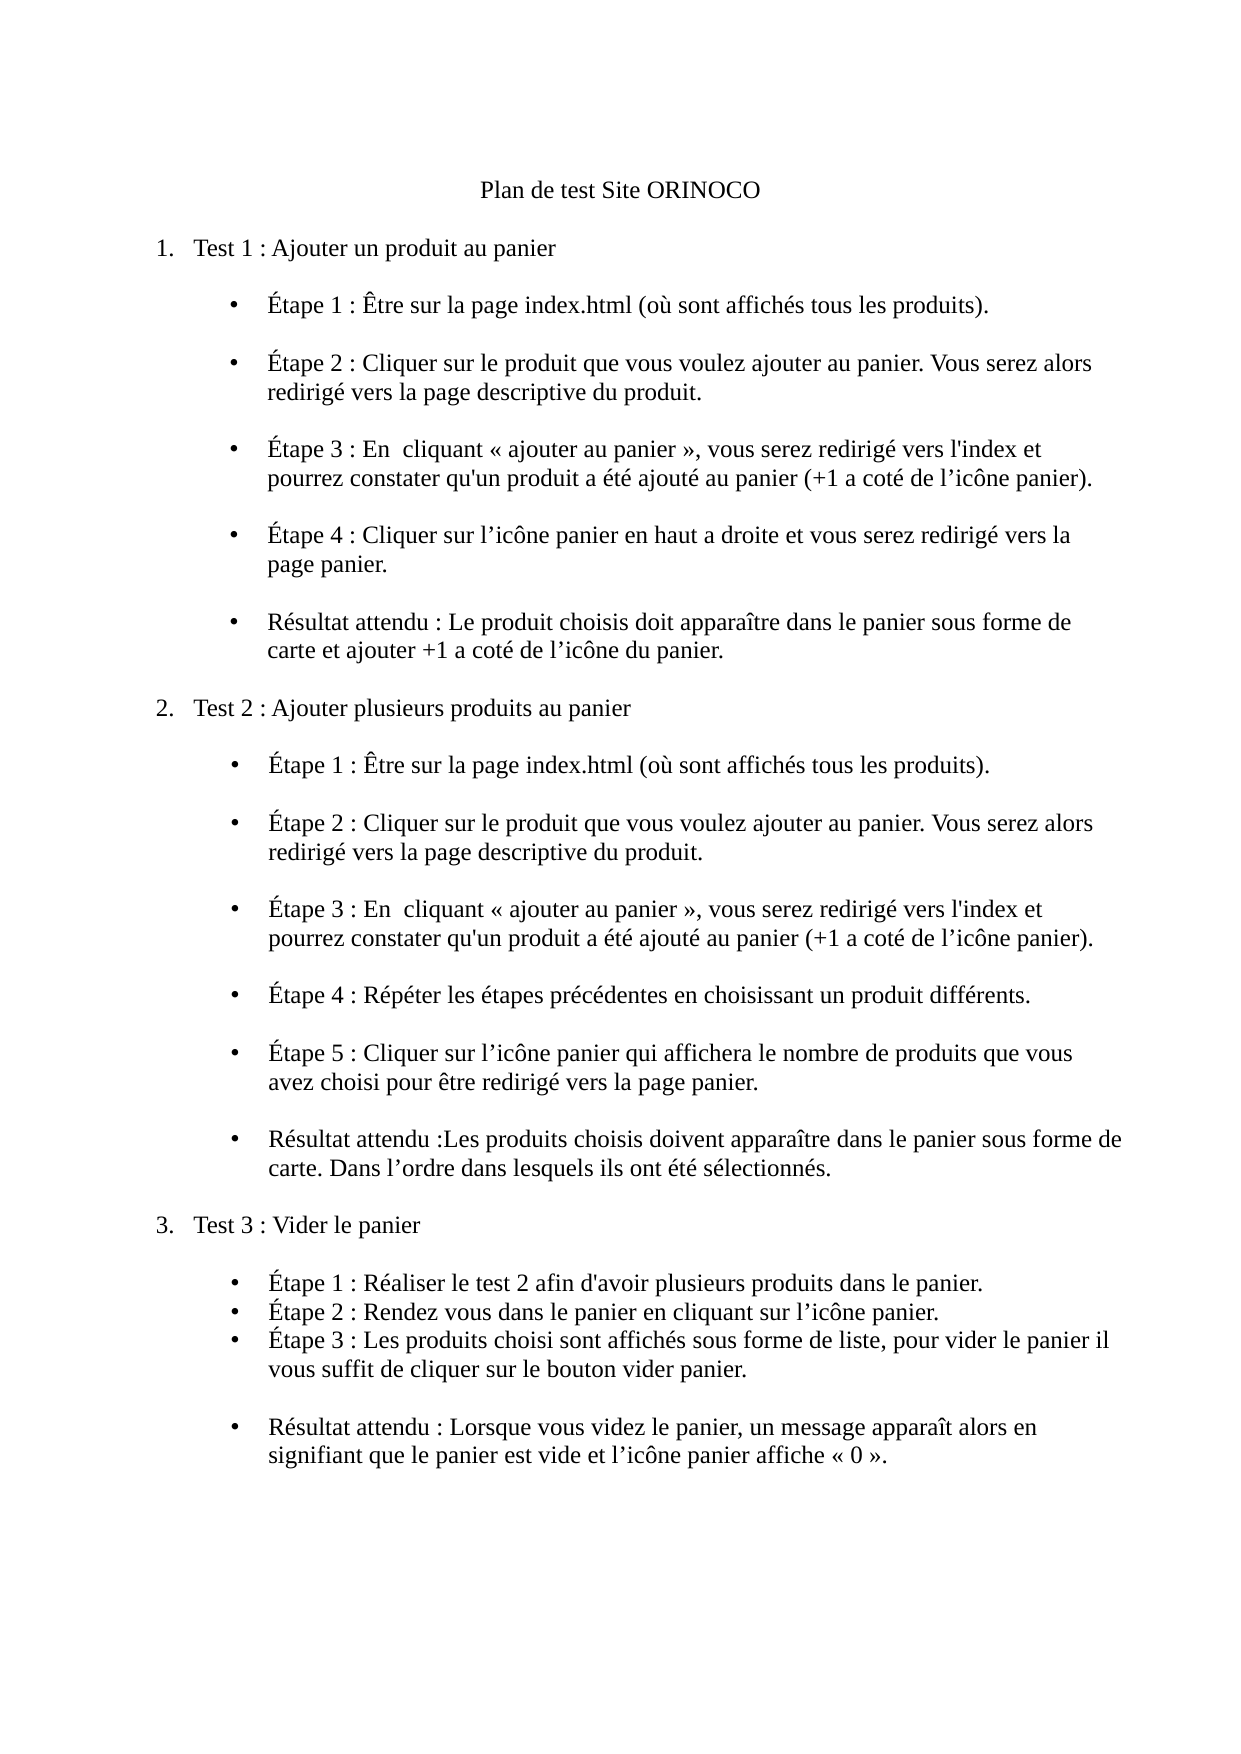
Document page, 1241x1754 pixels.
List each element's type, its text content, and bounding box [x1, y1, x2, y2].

list Étape 3 : En cliquant « ajouter au panier », vous serez redirigé vers l'index et pourrez constater qu'un produit a été ajouté au panier (+1 a coté de l’icône panier). [229, 434, 1122, 492]
list Test 3 : Vider le panier [156, 1211, 1122, 1239]
list Étape 3 : Les produits choisi sont affichés sous forme de liste, pour vider le panier il vous suffit de cliquer sur le bouton vider panier. [231, 1326, 1122, 1383]
list Étape 1 : Être sur la page index.html (où sont affichés tous les produits). [231, 751, 1122, 779]
list Étape 2 : Cliquer sur le produit que vous voulez ajouter au panier. Vous serez alors redirigé vers la page descriptive du produit. [229, 348, 1122, 406]
list Étape 2 : Rendez vous dans le panier en cliquant sur l’icône panier. [231, 1297, 1122, 1326]
list Étape 5 : Cliquer sur l’icône panier qui affichera le nombre de produits que vous avez choisi pour être redirigé vers la page panier. [231, 1038, 1122, 1096]
list Test 1 : Ajouter un produit au panier [156, 233, 1122, 262]
list Test 2 : Ajouter plusieurs produits au panier [156, 693, 1122, 722]
list Résultat attendu : Lorsque vous videz le panier, un message apparaît alors en signifiant que le panier est vide et l’icône panier affiche « 0 ». [231, 1412, 1122, 1469]
list Étape 4 : Cliquer sur l’icône panier en haut a droite et vous serez redirigé vers la page panier. [229, 521, 1122, 578]
list Étape 3 : En cliquant « ajouter au panier », vous serez redirigé vers l'index et pourrez constater qu'un produit a été ajouté au panier (+1 a coté de l’icône panier). [231, 894, 1122, 952]
text Plan de test Site ORINOCO [118, 176, 1122, 204]
list Étape 1 : Être sur la page index.html (où sont affichés tous les produits). [229, 291, 1122, 319]
list Résultat attendu :Les produits choisis doivent apparaître dans le panier sous forme de carte. Dans l’ordre dans lesquels ils ont été sélectionnés. [231, 1124, 1122, 1182]
list Étape 4 : Répéter les étapes précédentes en choisissant un produit différents. [231, 981, 1122, 1009]
list Étape 1 : Réaliser le test 2 afin d'avoir plusieurs produits dans le panier. [231, 1268, 1122, 1297]
list Étape 2 : Cliquer sur le produit que vous voulez ajouter au panier. Vous serez alors redirigé vers la page descriptive du produit. [231, 808, 1122, 866]
list Résultat attendu : Le produit choisis doit apparaître dans le panier sous forme de carte et ajouter +1 a coté de l’icône du panier. [229, 607, 1122, 664]
